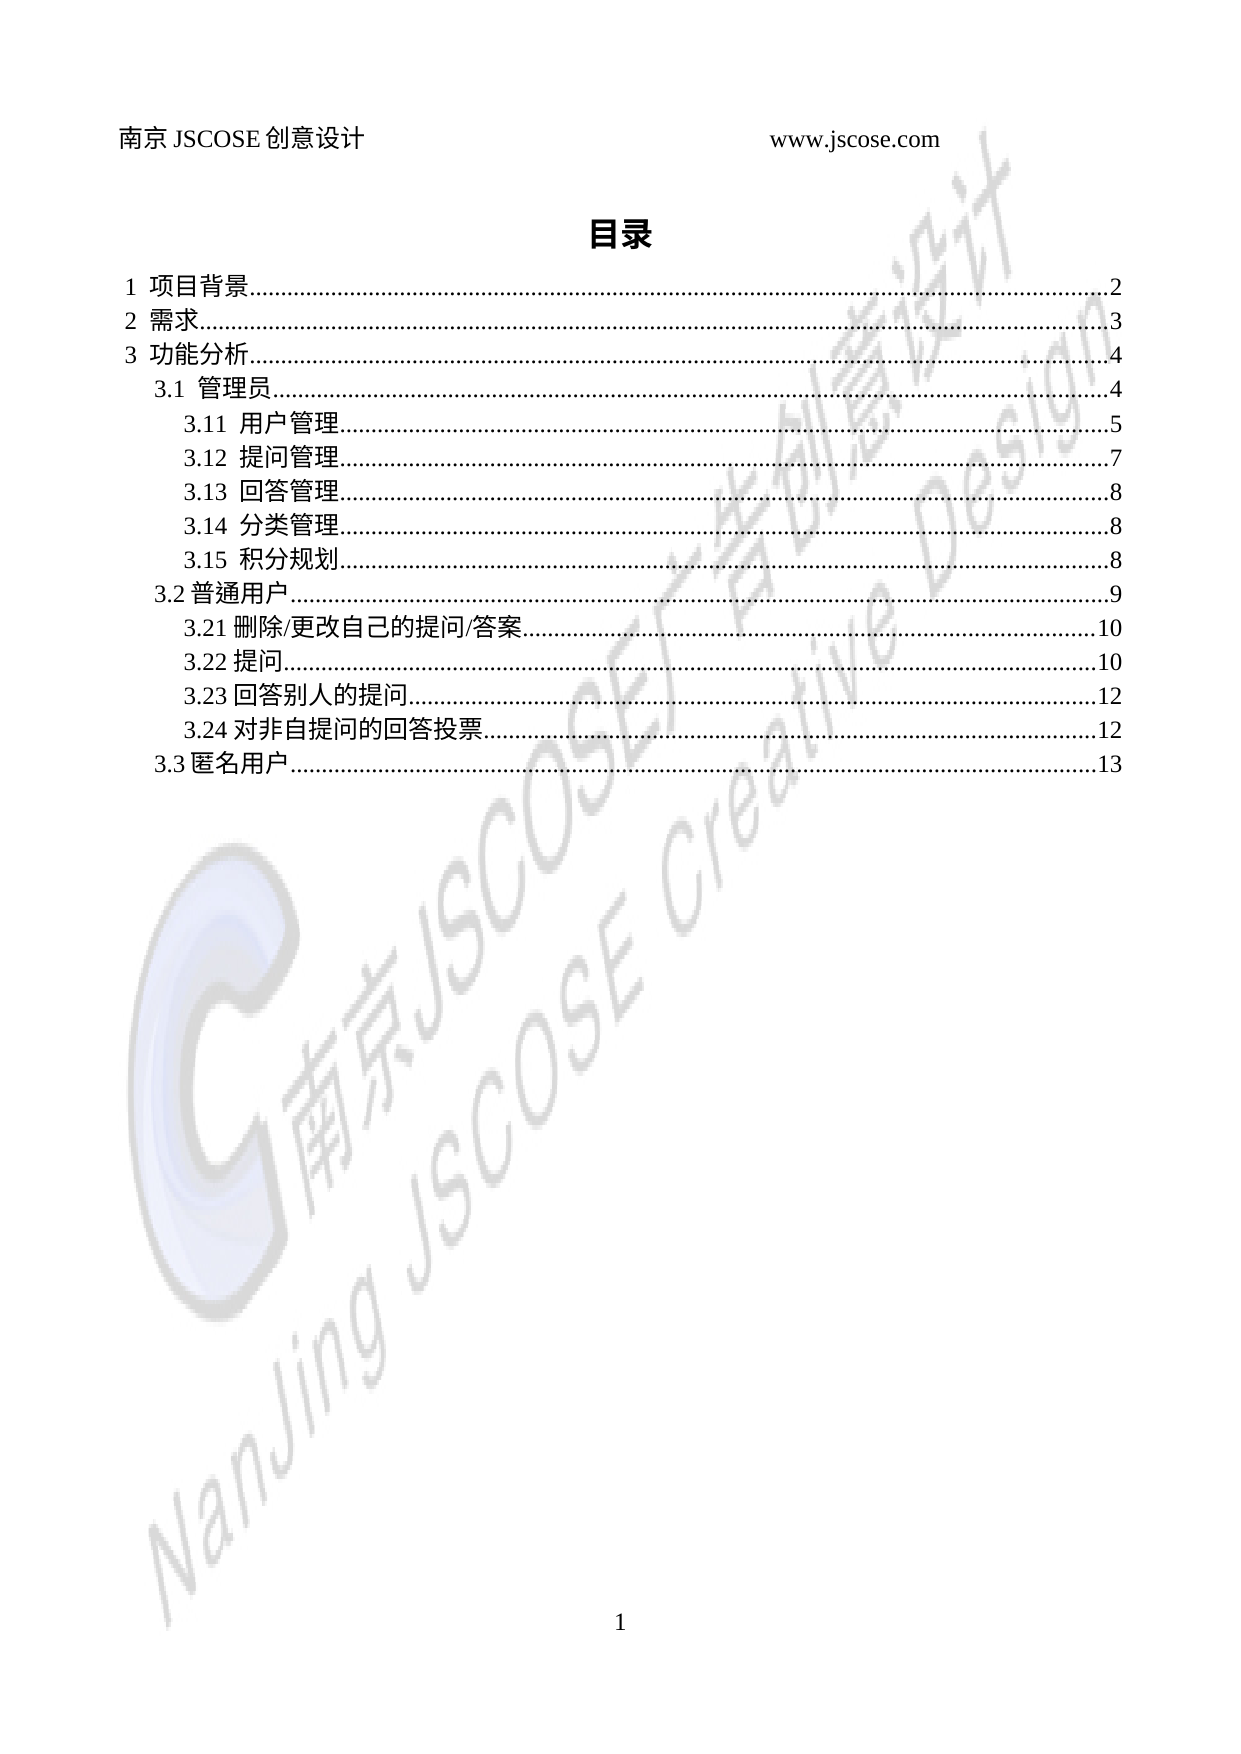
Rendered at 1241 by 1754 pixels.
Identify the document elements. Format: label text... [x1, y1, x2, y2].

text 3.12 提问管理 7 [177, 439, 1122, 473]
text 2 需求 3 [118, 303, 1122, 337]
text 3.2普通用户 9 [148, 576, 1122, 609]
text 3.15 积分规划 8 [177, 541, 1122, 576]
text 3.13 回答管理 8 [177, 473, 1122, 507]
picture [118, 118, 1122, 211]
text 3.1 管理员 4 [148, 371, 1122, 405]
text 3 功能分析 4 [118, 337, 1122, 371]
text 3.14 分类管理 8 [177, 507, 1122, 541]
text 3.3匿名用户 13 [148, 746, 1122, 780]
text 目录 [118, 211, 1122, 256]
picture [118, 256, 1122, 269]
text 3.21 删除/更改自己的提问/答案 10 [177, 609, 1122, 644]
text 3.24 对非自提问的回答投票 12 [177, 712, 1122, 746]
picture [118, 371, 1122, 1636]
text 3.11 用户管理 5 [177, 405, 1122, 439]
text 1 项目背景 2 [118, 269, 1122, 303]
text 3.23 回答别人的提问 12 [177, 678, 1122, 712]
text 3.22 提问 10 [177, 644, 1122, 678]
